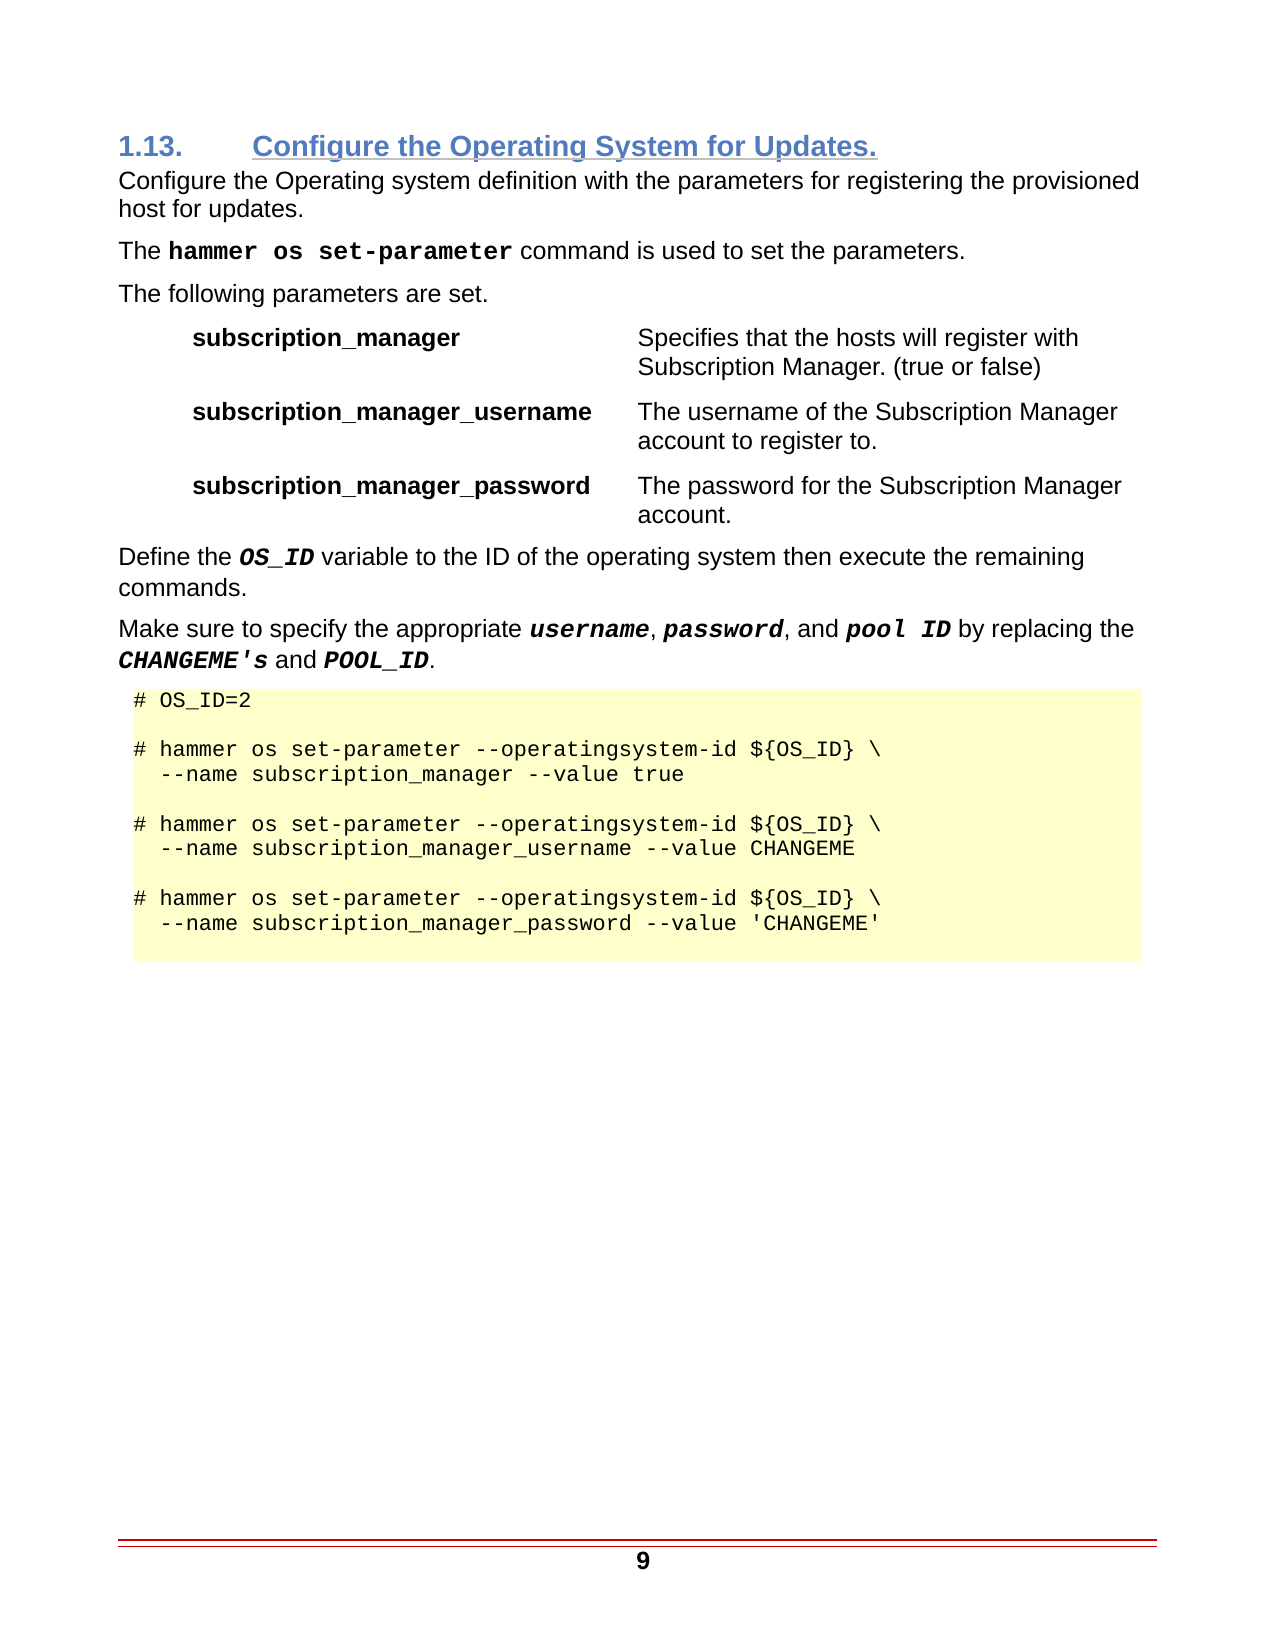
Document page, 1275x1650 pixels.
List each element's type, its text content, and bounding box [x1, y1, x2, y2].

text Make sure to specify the appropriate username, password, and pool ID by replacing the CHANGEME's and POOL_ID. [118, 614, 1157, 676]
subtitle Configure the Operating System for Updates. [118, 129, 1157, 163]
text Configure the Operating system definition with the parameters for registering the provisioned host for updates. [118, 166, 1157, 223]
text The following parameters are set. [118, 279, 1157, 308]
table_cell The username of the Subscription Manager account to register to. [638, 394, 1157, 468]
text The hammer os set-parameter command is used to set the parameters. [118, 236, 1157, 267]
table_header subscription_manager [118, 320, 637, 394]
text # OS_ID=2 # hammer os set-parameter --operatingsystem-id ${OS_ID} \ --name subscription_manager --value true # hammer os set-parameter --operatingsystem-id ${OS_ID} \ --name subscription_manager_username --value CHANGEME # hammer os set-parameter --operatingsystem-id ${OS_ID} \ --name subscription_manager_password --value 'CHANGEME' [133, 689, 1142, 961]
text Define the OS_ID variable to the ID of the operating system then execute the remaining commands. [118, 542, 1157, 602]
table_header Specifies that the hosts will register with Subscription Manager. (true or false) [638, 320, 1157, 394]
table_cell subscription_manager_password [118, 468, 637, 542]
table_cell The password for the Subscription Manager account. [638, 468, 1157, 542]
table_cell subscription_manager_username [118, 394, 637, 468]
